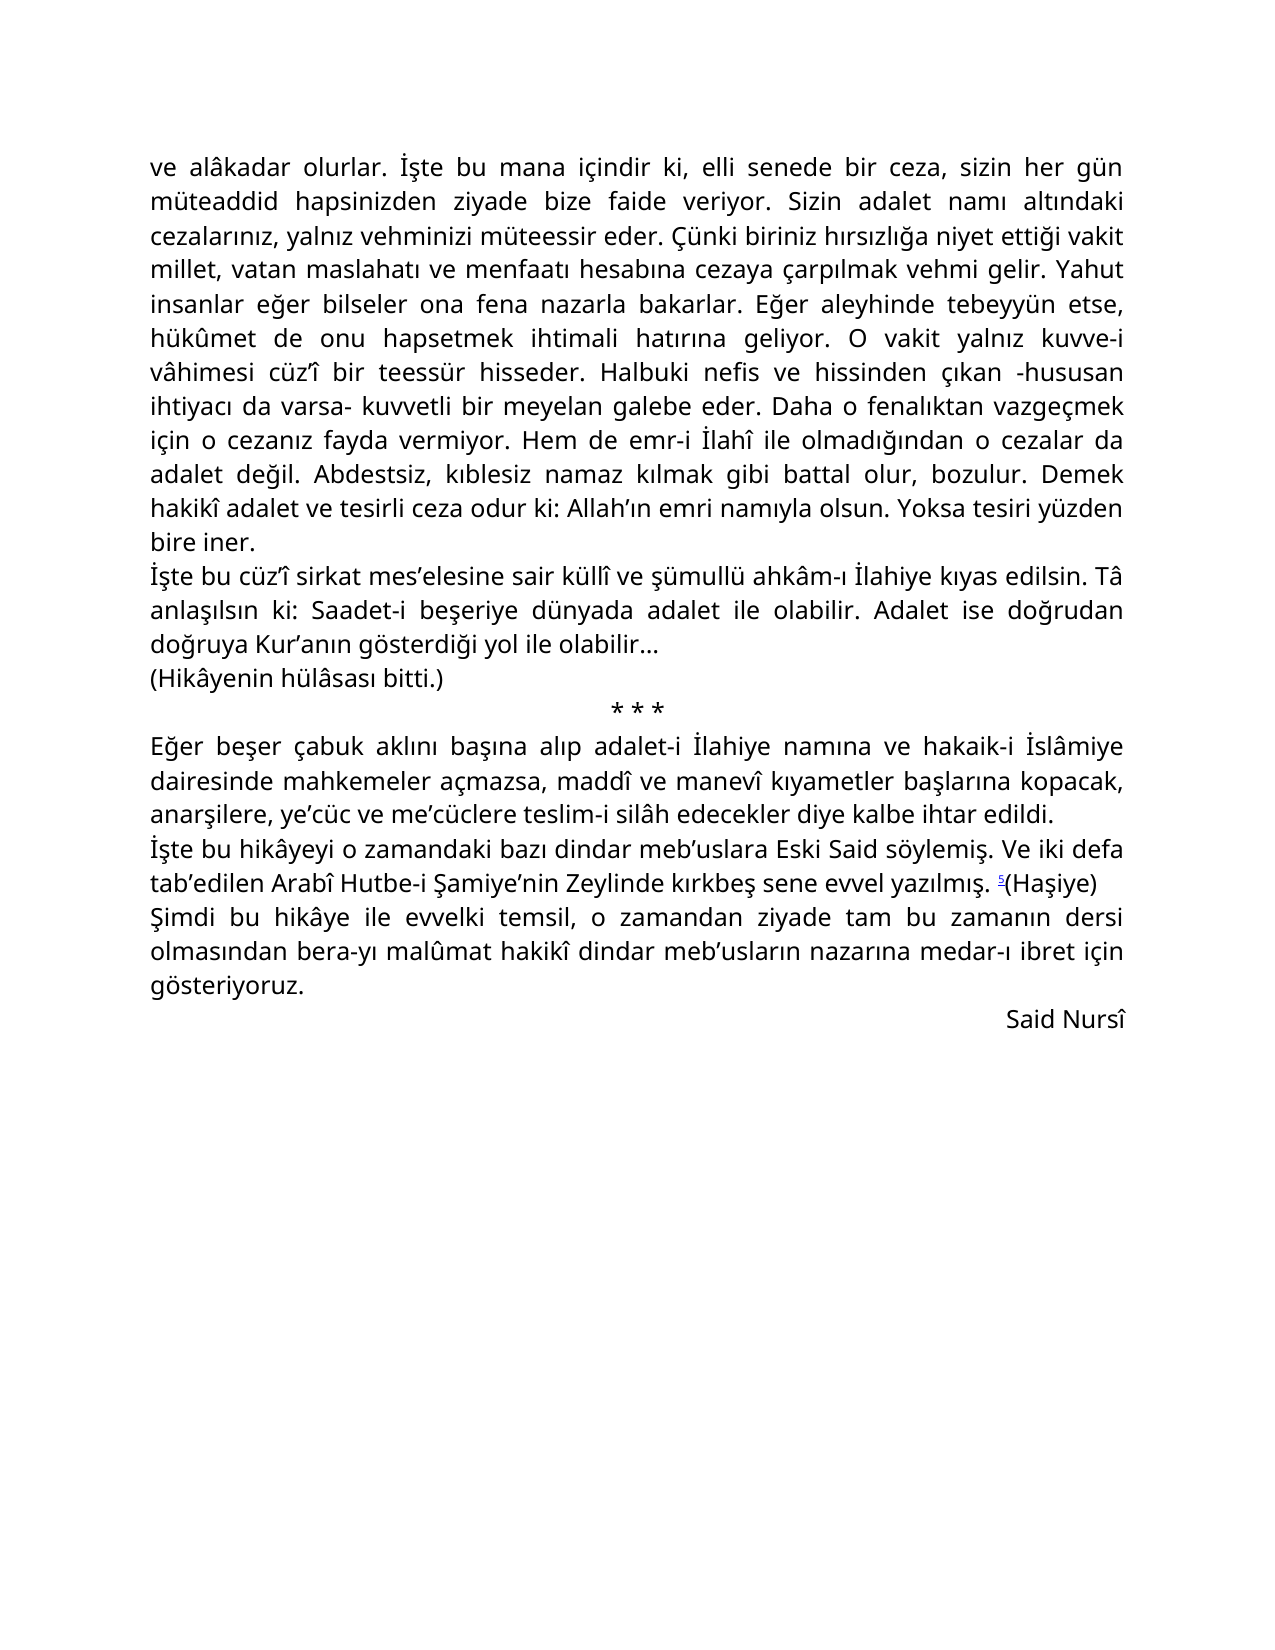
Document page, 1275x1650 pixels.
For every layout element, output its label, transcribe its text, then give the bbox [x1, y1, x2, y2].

text Said Nursî [150, 1002, 1125, 1036]
text Eğer beşer çabuk aklını başına alıp adalet-i İlahiye namına ve hakaik-i İslâmiye dairesinde mahkemeler açmazsa, maddî ve manevî kıyametler başlarına kopacak, anarşilere, ye’cüc ve me’cüclere teslim-i silâh edecekler diye kalbe ihtar edildi. [150, 729, 1125, 831]
text (Hikâyenin hülâsası bitti.) [150, 661, 1125, 695]
text * * * [150, 695, 1125, 729]
text İşte bu hikâyeyi o zamandaki bazı dindar meb’uslara Eski Said söylemiş. Ve iki defa tab’edilen Arabî Hutbe-i Şamiye’nin Zeylinde kırkbeş sene evvel yazılmış. 5(Haşiye) [150, 831, 1125, 899]
text Şimdi bu hikâye ile evvelki temsil, o zamandan ziyade tam bu zamanın dersi olmasından bera-yı malûmat hakikî dindar meb’usların nazarına medar-ı ibret için gösteriyoruz. [150, 899, 1125, 1002]
text ve alâkadar olurlar. İşte bu mana içindir ki, elli senede bir ceza, sizin her gün müteaddid hapsinizden ziyade bize faide veriyor. Sizin adalet namı altındaki cezalarınız, yalnız vehminizi müteessir eder. Çünki biriniz hırsızlığa niyet ettiği vakit millet, vatan maslahatı ve menfaatı hesabına cezaya çarpılmak vehmi gelir. Yahut insanlar eğer bilseler ona fena nazarla bakarlar. Eğer aleyhinde tebeyyün etse, hükûmet de onu hapsetmek ihtimali hatırına geliyor. O vakit yalnız kuvve-i vâhimesi cüz’î bir teessür hisseder. Halbuki nefis ve hissinden çıkan -hususan ihtiyacı da varsa- kuvvetli bir meyelan galebe eder. Daha o fenalıktan vazgeçmek için o cezanız fayda vermiyor. Hem de emr-i İlahî ile olmadığından o cezalar da adalet değil. Abdestsiz, kıblesiz namaz kılmak gibi battal olur, bozulur. Demek hakikî adalet ve tesirli ceza odur ki: Allah’ın emri namıyla olsun. Yoksa tesiri yüzden bire iner. [150, 150, 1125, 559]
text İşte bu cüz’î sirkat mes’elesine sair küllî ve şümullü ahkâm-ı İlahiye kıyas edilsin. Tâ anlaşılsın ki: Saadet-i beşeriye dünyada adalet ile olabilir. Adalet ise doğrudan doğruya Kur’anın gösterdiği yol ile olabilir… [150, 559, 1125, 661]
